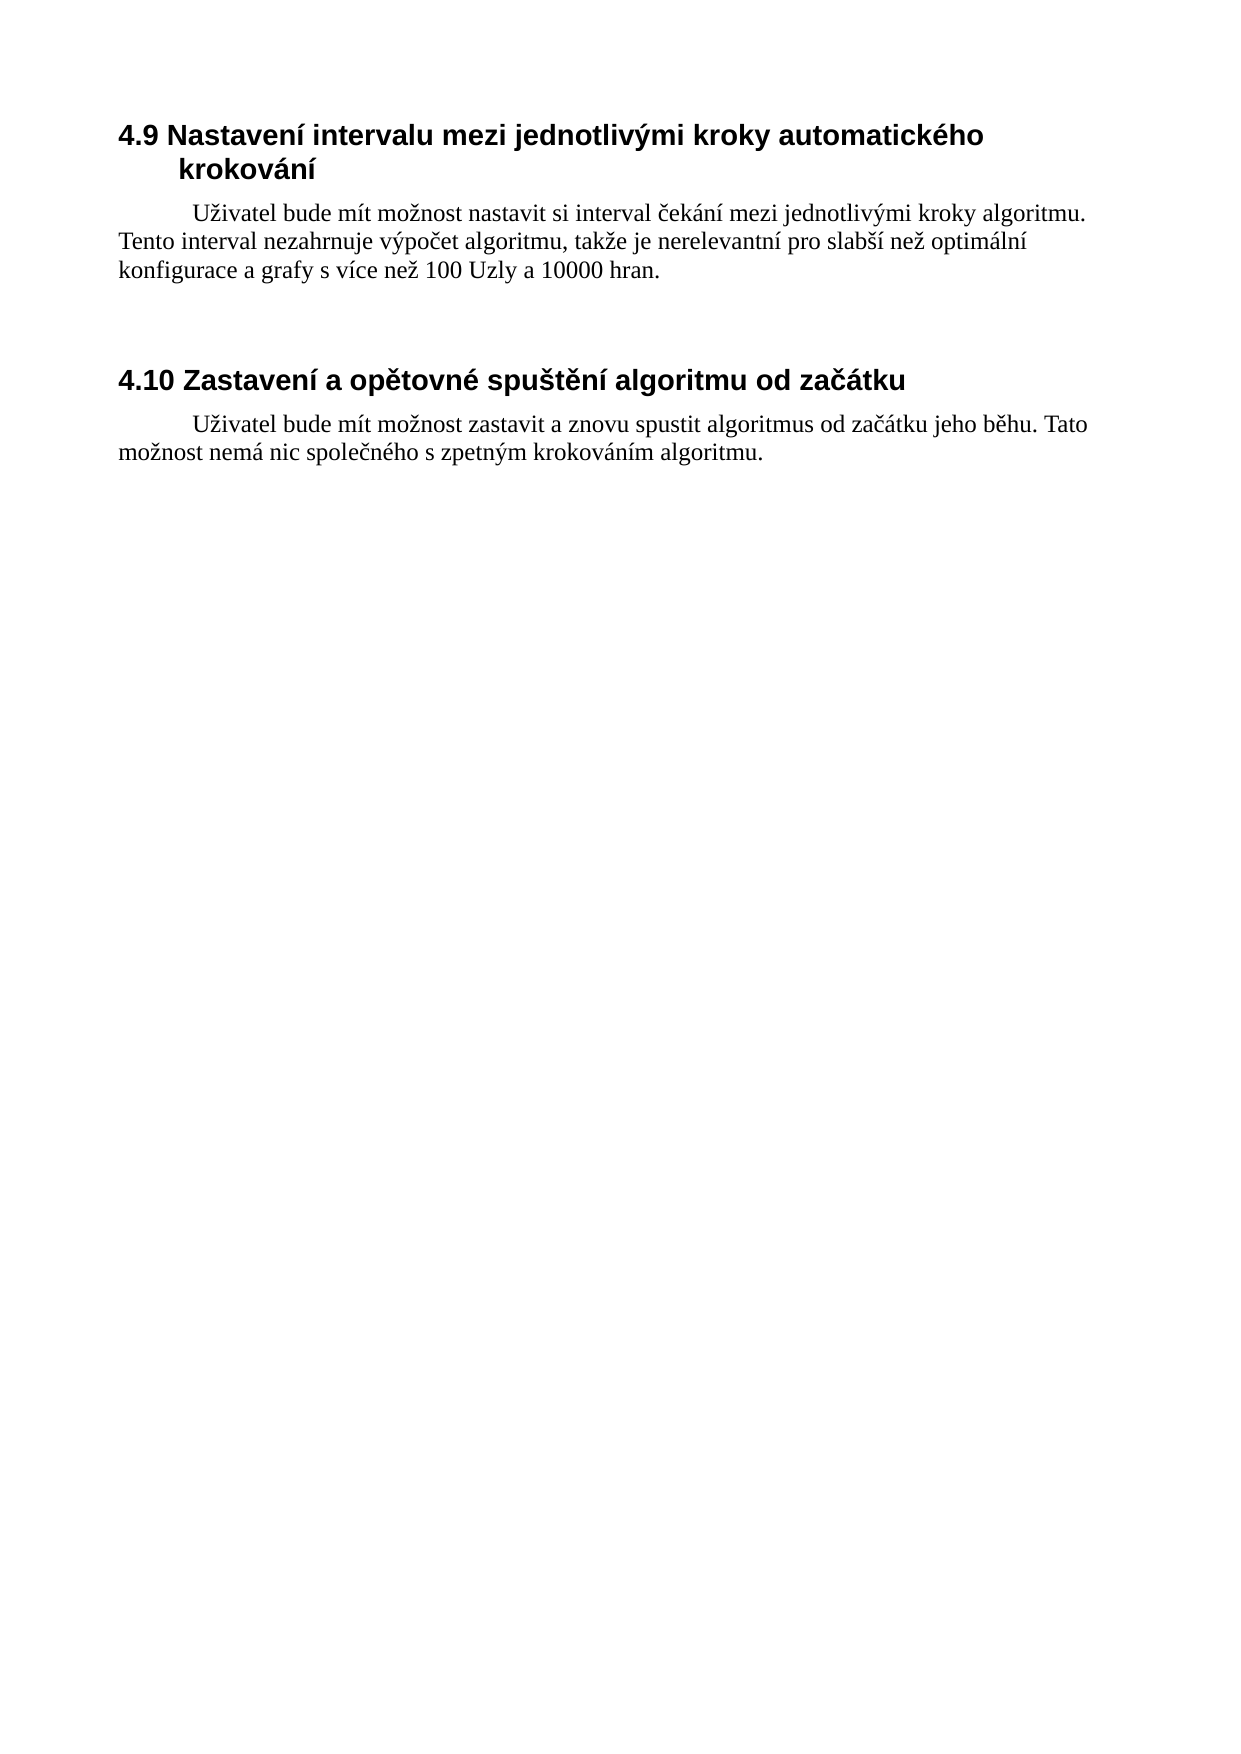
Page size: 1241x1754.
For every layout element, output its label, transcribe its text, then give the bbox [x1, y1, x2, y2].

subtitle 4.9 Nastavení intervalu mezi jednotlivými kroky automatického krokování [118, 118, 1122, 185]
text Uživatel bude mít možnost zastavit a znovu spustit algoritmus od začátku jeho běhu. Tato možnost nemá nic společného s zpetným krokováním algoritmu. [118, 409, 1122, 466]
subtitle 4.10 Zastavení a opětovné spuštění algoritmu od začátku [118, 363, 1122, 396]
text Uživatel bude mít možnost nastavit si interval čekání mezi jednotlivými kroky algoritmu. Tento interval nezahrnuje výpočet algoritmu, takže je nerelevantní pro slabší než optimální konfigurace a grafy s více než 100 Uzly a 10000 hran. [118, 198, 1122, 284]
